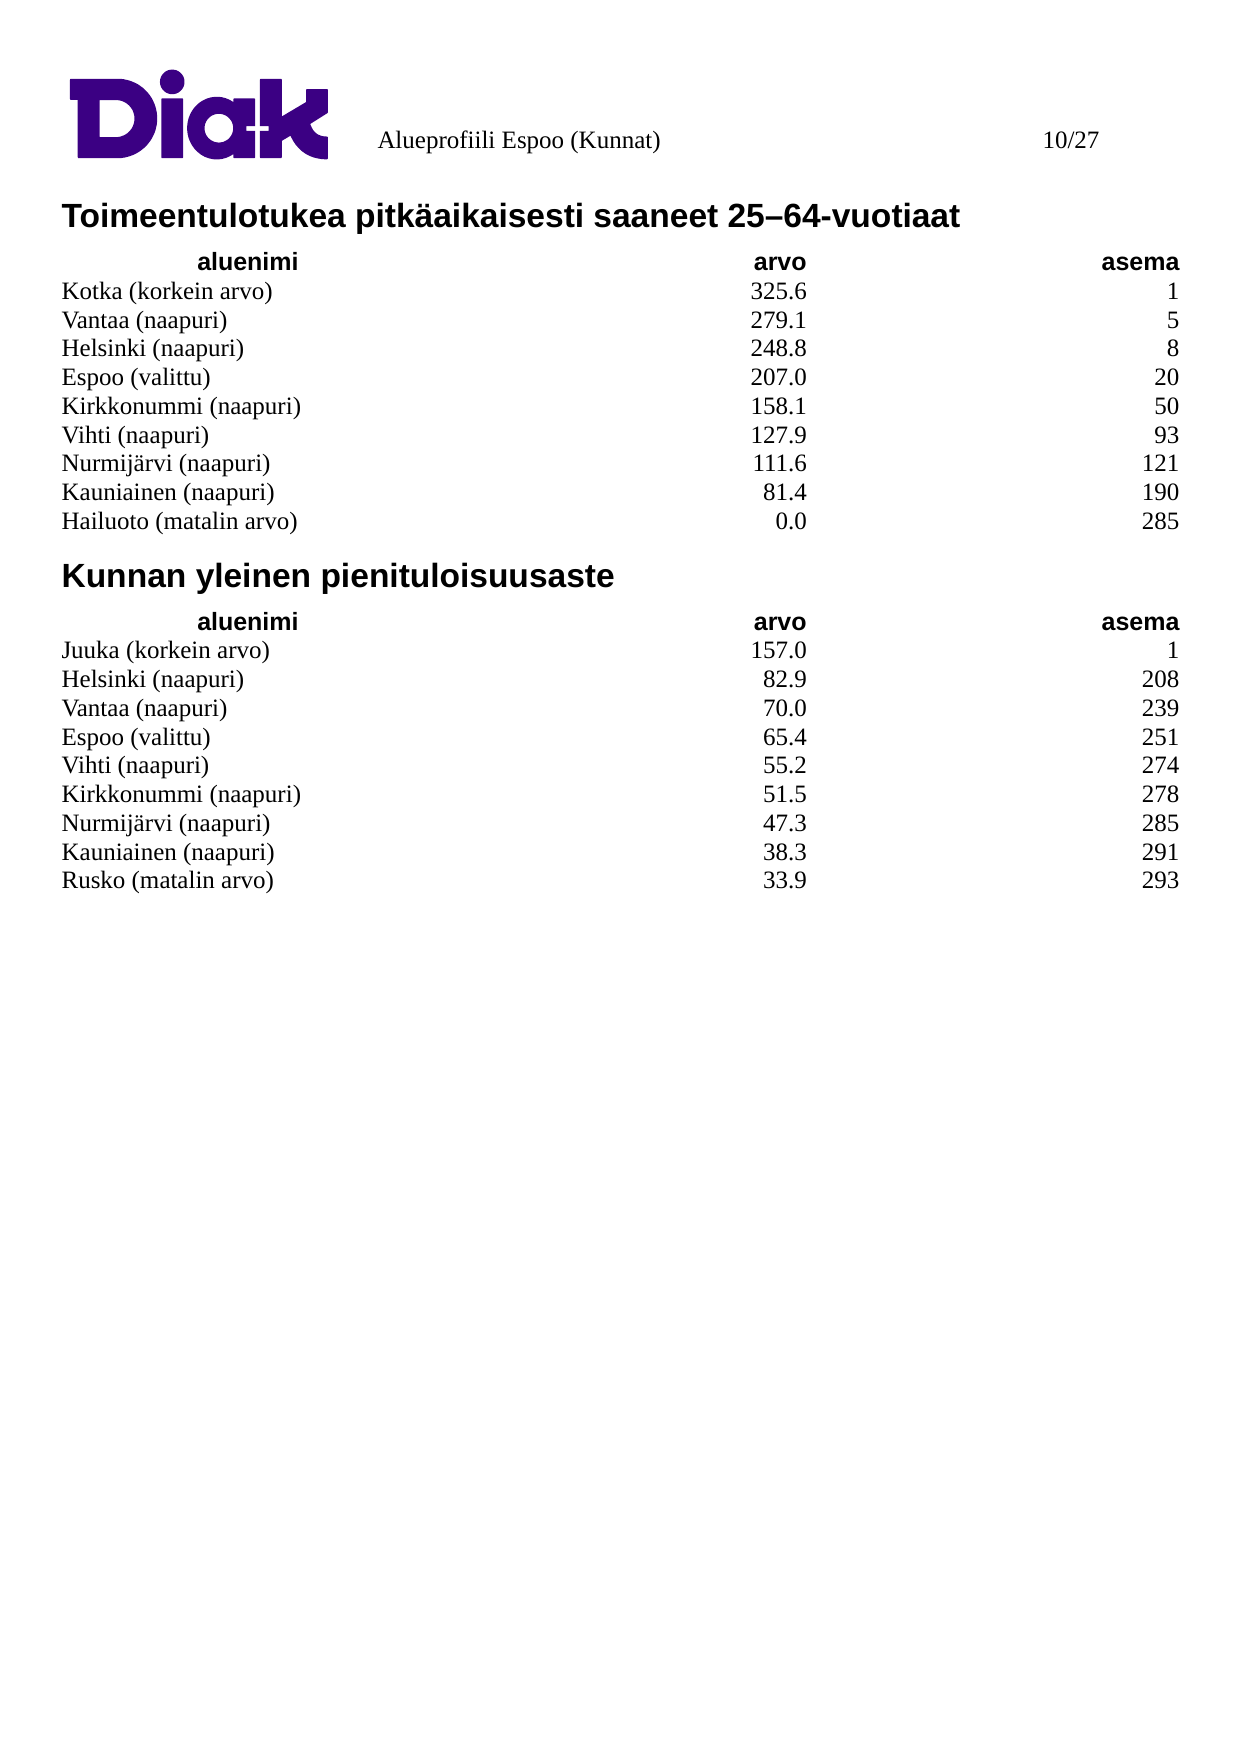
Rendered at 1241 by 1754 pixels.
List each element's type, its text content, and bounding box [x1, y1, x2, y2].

table_cell 127.9 [434, 420, 806, 448]
table_cell 20 [806, 362, 1179, 391]
table_header aluenimi [61, 247, 434, 276]
table_cell 38.3 [434, 837, 806, 866]
table_header arvo [434, 247, 806, 276]
table_cell 121 [806, 449, 1179, 477]
table_cell Kirkkonummi (naapuri) [61, 779, 434, 808]
table_cell 274 [806, 751, 1179, 779]
table_cell 293 [806, 866, 1179, 894]
table_cell 190 [806, 477, 1179, 506]
table_cell 278 [806, 779, 1179, 808]
table_cell 157.0 [434, 636, 806, 664]
table_cell Nurmijärvi (naapuri) [61, 808, 434, 837]
table_cell 93 [806, 420, 1179, 448]
table_cell 47.3 [434, 808, 806, 837]
table_cell 207.0 [434, 362, 806, 391]
table_cell Kotka (korkein arvo) [61, 276, 434, 305]
table_cell Vihti (naapuri) [61, 751, 434, 779]
table_cell Nurmijärvi (naapuri) [61, 449, 434, 477]
table_cell Vantaa (naapuri) [61, 305, 434, 333]
table_cell 251 [806, 722, 1179, 751]
table_cell Helsinki (naapuri) [61, 334, 434, 362]
table_cell 285 [806, 808, 1179, 837]
table_cell 111.6 [434, 449, 806, 477]
table_cell 70.0 [434, 693, 806, 722]
table_cell 51.5 [434, 779, 806, 808]
table_header aluenimi [61, 607, 434, 636]
table_header asema [806, 247, 1179, 276]
table_cell 325.6 [434, 276, 806, 305]
table_cell Kirkkonummi (naapuri) [61, 391, 434, 420]
table_cell Hailuoto (matalin arvo) [61, 506, 434, 535]
table_cell 82.9 [434, 664, 806, 693]
table_cell 239 [806, 693, 1179, 722]
table_cell 81.4 [434, 477, 806, 506]
table_cell 285 [806, 506, 1179, 535]
table_cell Kauniainen (naapuri) [61, 837, 434, 866]
table_cell 248.8 [434, 334, 806, 362]
table_cell Espoo (valittu) [61, 362, 434, 391]
table_cell 50 [806, 391, 1179, 420]
table_cell 55.2 [434, 751, 806, 779]
table_cell Helsinki (naapuri) [61, 664, 434, 693]
table_cell 33.9 [434, 866, 806, 894]
table_cell Kauniainen (naapuri) [61, 477, 434, 506]
table_cell Vantaa (naapuri) [61, 693, 434, 722]
table_cell 279.1 [434, 305, 806, 333]
table_cell Vihti (naapuri) [61, 420, 434, 448]
table_cell 8 [806, 334, 1179, 362]
table_cell 291 [806, 837, 1179, 866]
subtitle Kunnan yleinen pienituloisuusaste [61, 556, 1179, 594]
subtitle Toimeentulotukea pitkäaikaisesti saaneet 25–64-vuotiaat [61, 196, 1179, 235]
table_cell 208 [806, 664, 1179, 693]
table_cell 65.4 [434, 722, 806, 751]
table_cell Rusko (matalin arvo) [61, 866, 434, 894]
table_cell Juuka (korkein arvo) [61, 636, 434, 664]
table_cell 1 [806, 636, 1179, 664]
table_cell 5 [806, 305, 1179, 333]
table_header arvo [434, 607, 806, 636]
table_cell 1 [806, 276, 1179, 305]
table_header asema [806, 607, 1179, 636]
table_cell Espoo (valittu) [61, 722, 434, 751]
table_cell 158.1 [434, 391, 806, 420]
table_cell 0.0 [434, 506, 806, 535]
